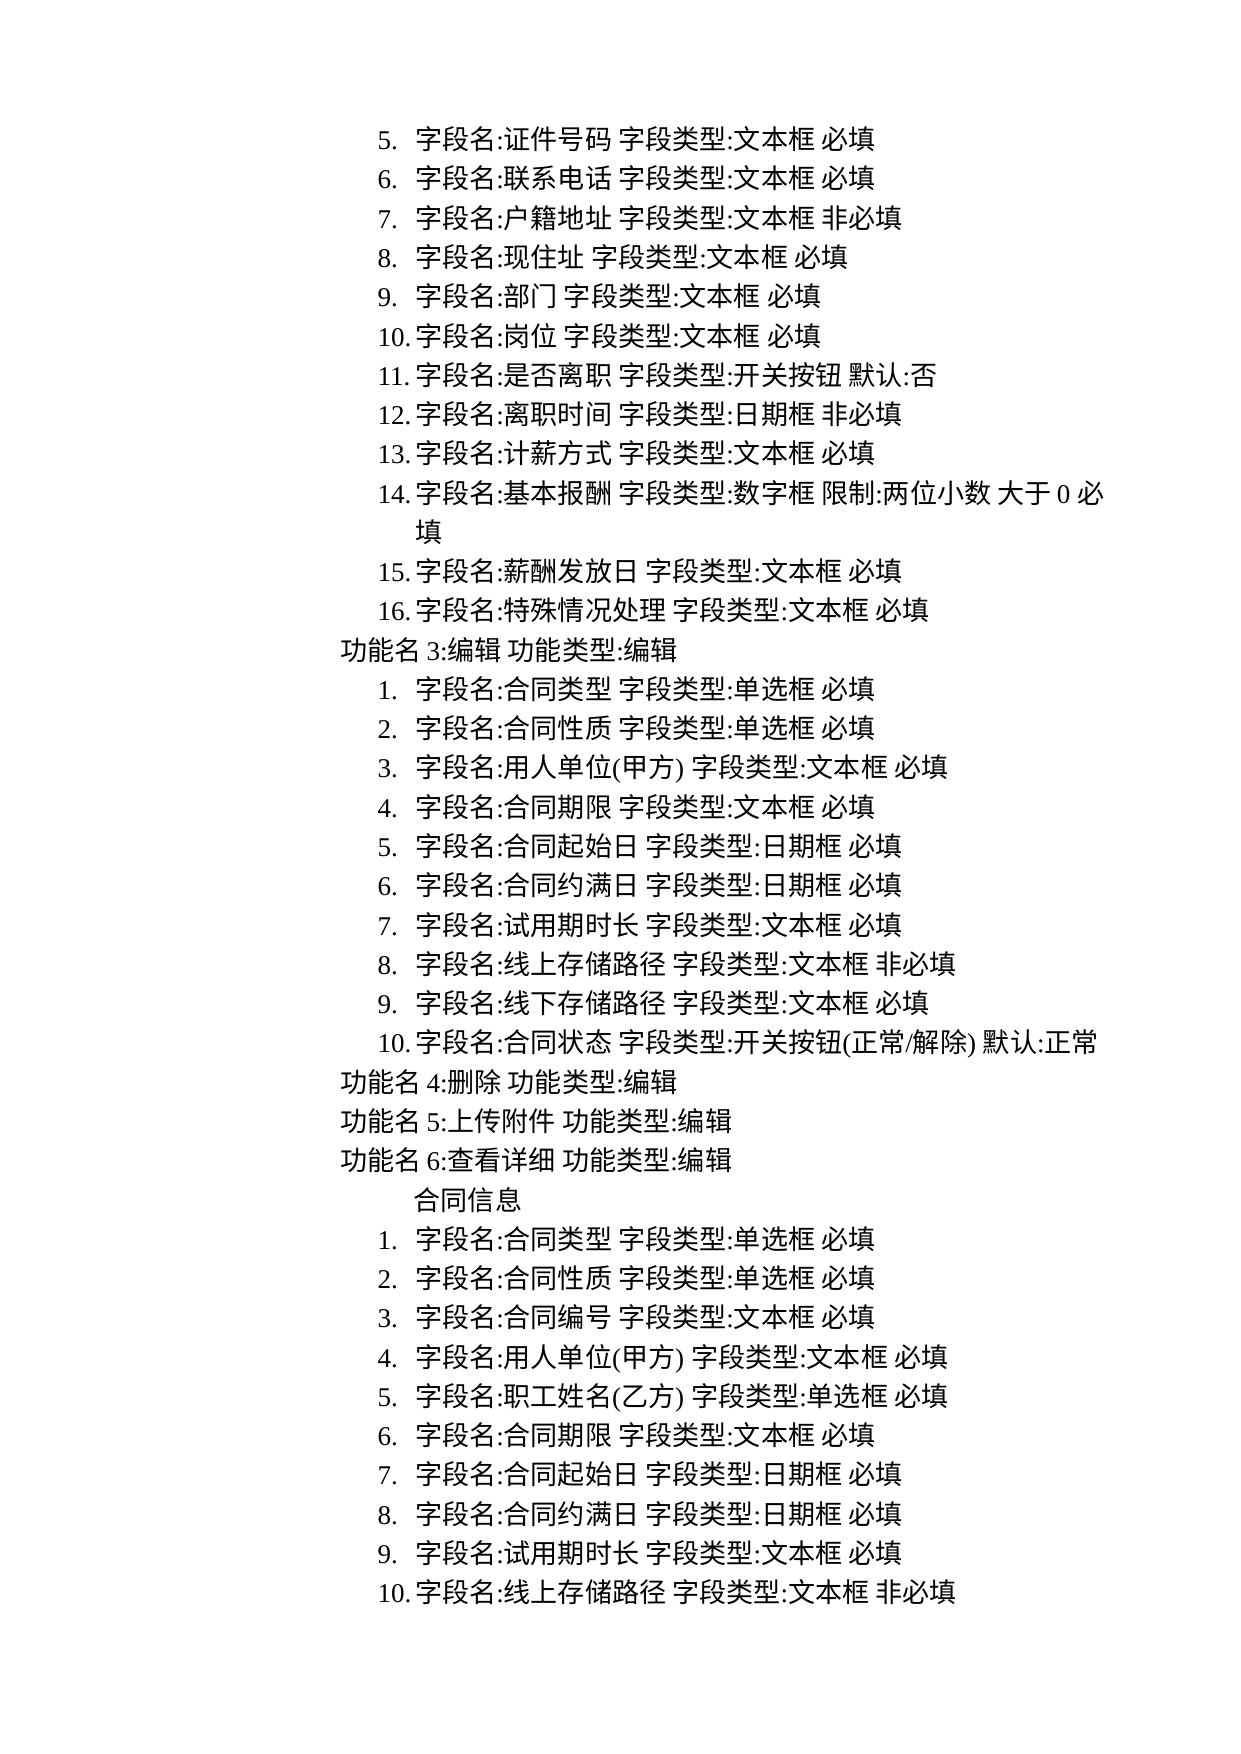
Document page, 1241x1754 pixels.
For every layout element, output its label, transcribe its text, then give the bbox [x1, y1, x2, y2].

list 字段名:合同性质 字段类型:单选框 必填 [377, 707, 1122, 746]
list 字段名:合同期限 字段类型:文本框 必填 [377, 786, 1122, 825]
list 字段名:联系电话 字段类型:文本框 必填 [377, 157, 1122, 197]
list 字段名:合同状态 字段类型:开关按钮(正常/解除) 默认:正常 [377, 1021, 1122, 1061]
text 功能名6:查看详细 功能类型:编辑 [118, 1139, 1122, 1178]
list 字段名:合同类型 字段类型:单选框 必填 [377, 1218, 1122, 1257]
text 功能名3:编辑 功能类型:编辑 [118, 629, 1122, 668]
list 字段名:基本报酬 字段类型:数字框 限制:两位小数 大于0 必填 [377, 472, 1122, 550]
list 字段名:是否离职 字段类型:开关按钮 默认:否 [377, 354, 1122, 393]
list 字段名:合同起始日 字段类型:日期框 必填 [377, 1453, 1122, 1493]
list 字段名:合同性质 字段类型:单选框 必填 [377, 1257, 1122, 1296]
list 字段名:合同编号 字段类型:文本框 必填 [377, 1296, 1122, 1336]
list 字段名:部门 字段类型:文本框 必填 [377, 275, 1122, 314]
list 字段名:合同约满日 字段类型:日期框 必填 [377, 1493, 1122, 1532]
list 字段名:职工姓名(乙方) 字段类型:单选框 必填 [377, 1375, 1122, 1414]
list 字段名:岗位 字段类型:文本框 必填 [377, 314, 1122, 354]
list 字段名:用人单位(甲方) 字段类型:文本框 必填 [377, 746, 1122, 786]
list 字段名:合同类型 字段类型:单选框 必填 [377, 668, 1122, 707]
list 字段名:用人单位(甲方) 字段类型:文本框 必填 [377, 1336, 1122, 1375]
list 字段名:线上存储路径 字段类型:文本框 非必填 [377, 1571, 1122, 1610]
list 字段名:合同约满日 字段类型:日期框 必填 [377, 864, 1122, 903]
list 字段名:线下存储路径 字段类型:文本框 必填 [377, 982, 1122, 1021]
text 功能名5:上传附件 功能类型:编辑 [118, 1100, 1122, 1139]
list 字段名:现住址 字段类型:文本框 必填 [377, 236, 1122, 275]
list 字段名:计薪方式 字段类型:文本框 必填 [377, 432, 1122, 472]
list 字段名:合同期限 字段类型:文本框 必填 [377, 1414, 1122, 1453]
list 字段名:线上存储路径 字段类型:文本框 非必填 [377, 943, 1122, 982]
list 字段名:试用期时长 字段类型:文本框 必填 [377, 903, 1122, 943]
list 字段名:证件号码 字段类型:文本框 必填 [377, 118, 1122, 157]
list 字段名:合同起始日 字段类型:日期框 必填 [377, 825, 1122, 864]
list 字段名:离职时间 字段类型:日期框 非必填 [377, 393, 1122, 432]
list 字段名:试用期时长 字段类型:文本框 必填 [377, 1532, 1122, 1571]
list 字段名:户籍地址 字段类型:文本框 非必填 [377, 197, 1122, 236]
list 字段名:薪酬发放日 字段类型:文本框 必填 [377, 550, 1122, 589]
list 字段名:特殊情况处理 字段类型:文本框 必填 [377, 589, 1122, 629]
text 功能名4:删除 功能类型:编辑 [118, 1061, 1122, 1100]
text 合同信息 [118, 1178, 1122, 1218]
